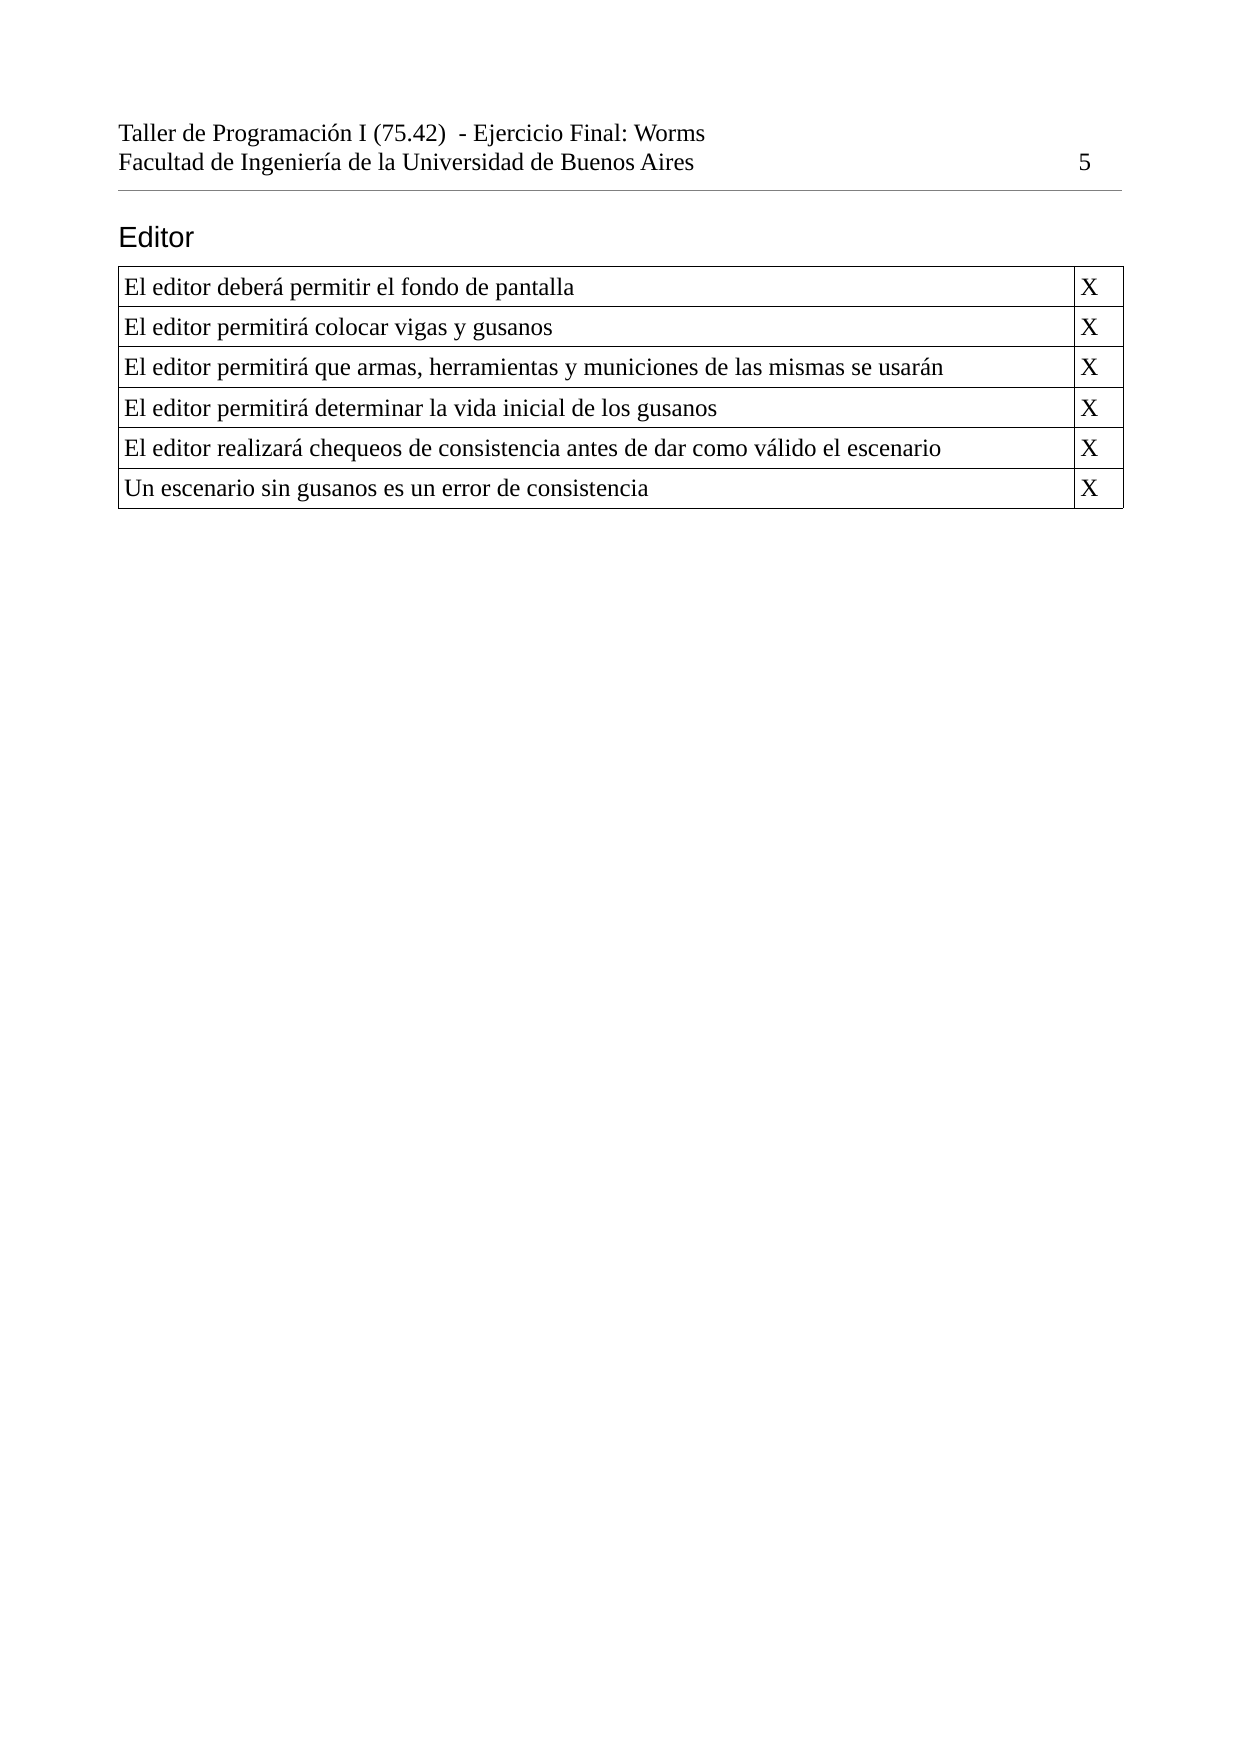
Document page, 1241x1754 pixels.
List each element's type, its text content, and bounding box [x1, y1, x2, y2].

table_header X [1075, 267, 1123, 306]
table_cell Un escenario sin gusanos es un error de consistencia [119, 469, 1074, 508]
table_cell El editor permitirá colocar vigas y gusanos [119, 307, 1074, 346]
table_cell X [1075, 347, 1123, 387]
table_cell El editor realizará chequeos de consistencia antes de dar como válido el escenario [119, 428, 1074, 467]
table_cell El editor permitirá que armas, herramientas y municiones de las mismas se usarán [119, 347, 1074, 387]
table_cell X [1075, 307, 1123, 346]
table_cell X [1075, 469, 1123, 508]
table_cell El editor permitirá determinar la vida inicial de los gusanos [119, 388, 1074, 427]
table_cell X [1075, 428, 1123, 467]
subtitle Editor [118, 220, 1122, 253]
table_cell X [1075, 388, 1123, 427]
table_header El editor deberá permitir el fondo de pantalla [119, 267, 1074, 306]
